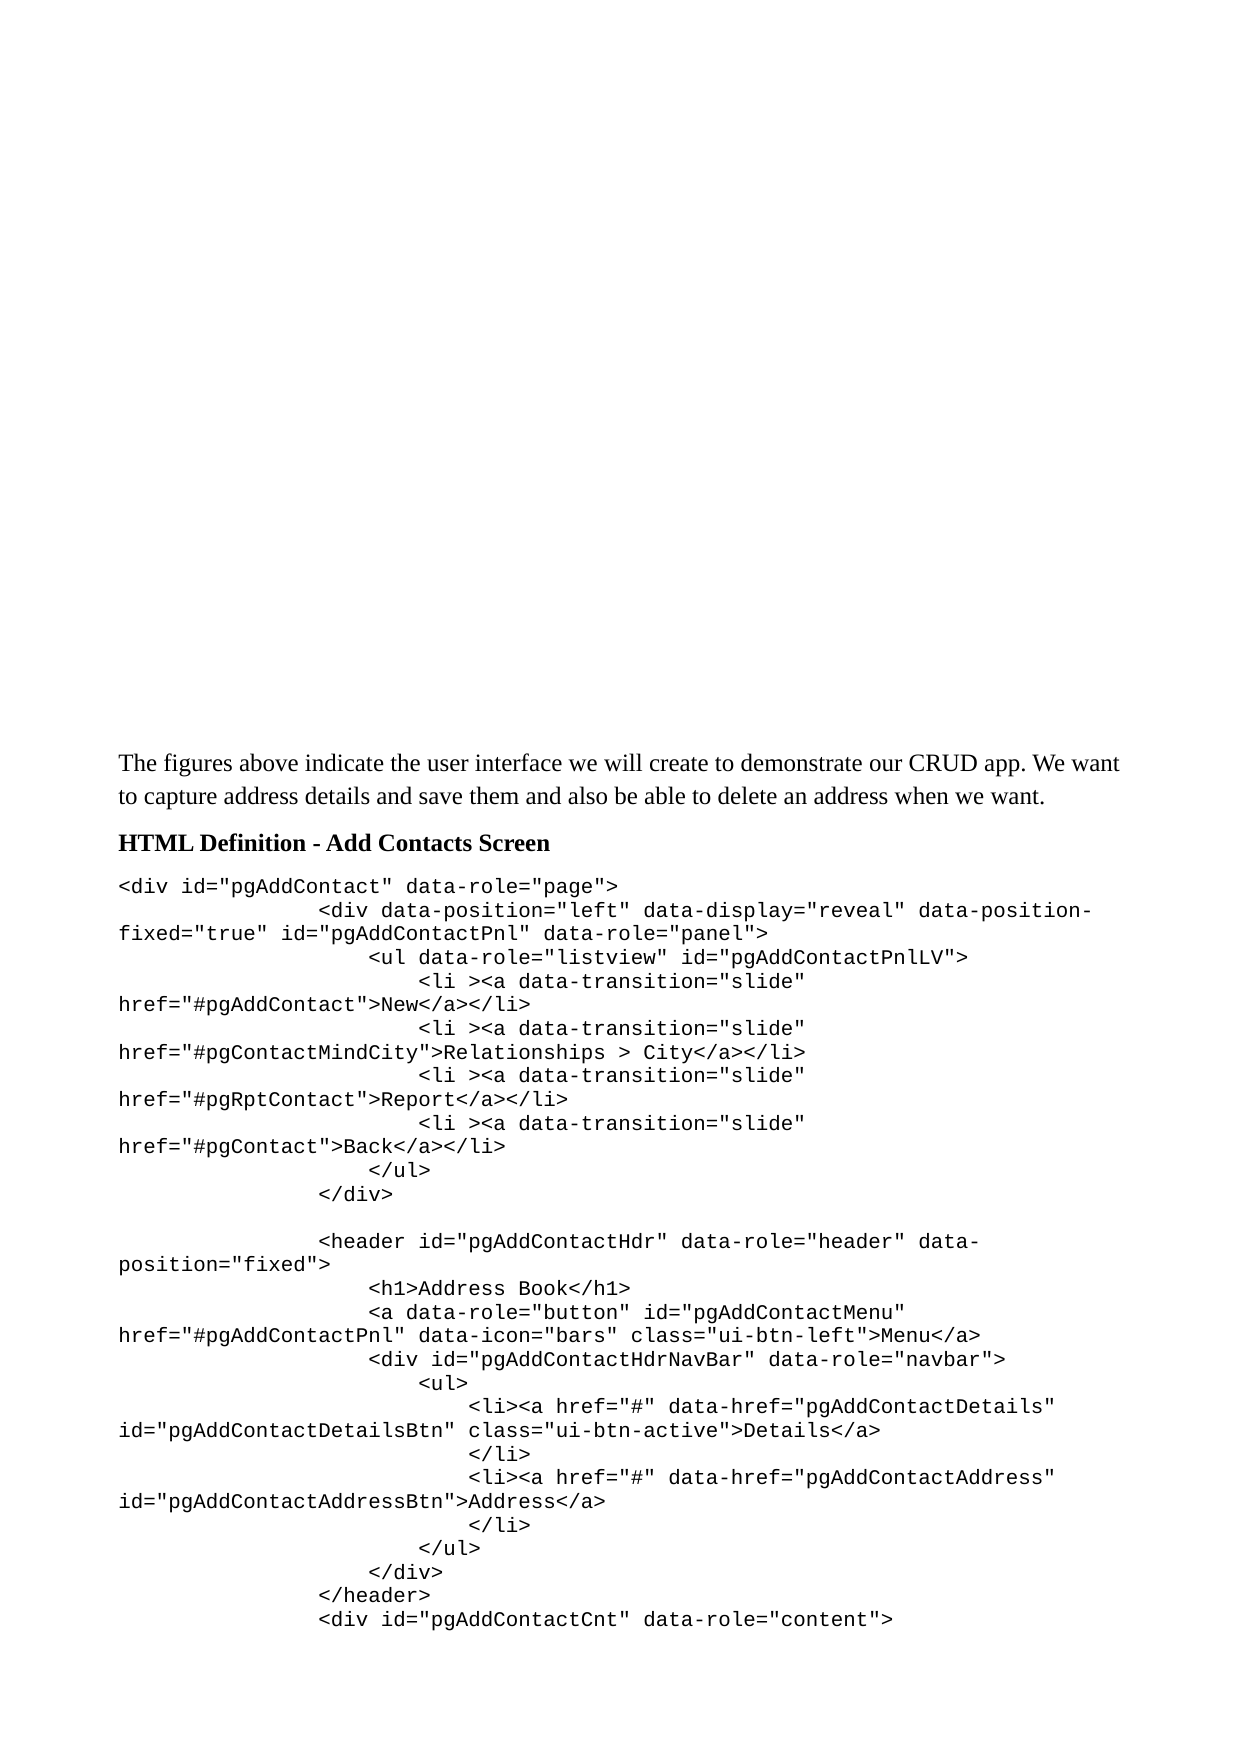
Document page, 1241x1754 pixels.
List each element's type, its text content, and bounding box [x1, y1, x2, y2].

text <li><a href="#" data-href="pgAddContactDetails" id="pgAddContactDetailsBtn" class="ui-btn-active">Details</a> [118, 1396, 1122, 1444]
text <li ><a data-transition="slide" href="#pgContactMindCity">Relationships > City</a></li> [118, 1018, 1122, 1065]
text <li ><a data-transition="slide" href="#pgRptContact">Report</a></li> [118, 1065, 1122, 1113]
text <header id="pgAddContactHdr" data-role="header" data-position="fixed"> [118, 1231, 1122, 1278]
text </ul> [118, 1538, 1122, 1562]
text <ul data-role="listview" id="pgAddContactPnlLV"> [118, 947, 1122, 971]
text <li><a href="#" data-href="pgAddContactAddress" id="pgAddContactAddressBtn">Address</a> [118, 1467, 1122, 1514]
text <h1>Address Book</h1> [118, 1278, 1122, 1302]
text <a data-role="button" id="pgAddContactMenu" href="#pgAddContactPnl" data-icon="bars" class="ui-btn-left">Menu</a> [118, 1302, 1122, 1349]
text HTML Definition - Add Contacts Screen [118, 828, 1122, 857]
text </div> [118, 1183, 1122, 1207]
text <div id="pgAddContactCnt" data-role="content"> [118, 1609, 1122, 1633]
text <div id="pgAddContact" data-role="page"> [118, 876, 1122, 900]
text <div data-position="left" data-display="reveal" data-position-fixed="true" id="pgAddContactPnl" data-role="panel"> [118, 900, 1122, 947]
text <li ><a data-transition="slide" href="#pgContact">Back</a></li> [118, 1113, 1122, 1160]
text </li> [118, 1444, 1122, 1467]
text The figures above indicate the user interface we will create to demonstrate our CRUD app. We want to capture address details and save them and also be able to delete an address when we want. [118, 748, 1122, 810]
text </ul> [118, 1160, 1122, 1183]
text <ul> [118, 1373, 1122, 1396]
text <li ><a data-transition="slide" href="#pgAddContact">New</a></li> [118, 971, 1122, 1018]
picture [118, 118, 1212, 729]
text </li> [118, 1514, 1122, 1538]
text <div id="pgAddContactHdrNavBar" data-role="navbar"> [118, 1349, 1122, 1373]
text </header> [118, 1586, 1122, 1609]
text </div> [118, 1562, 1122, 1586]
